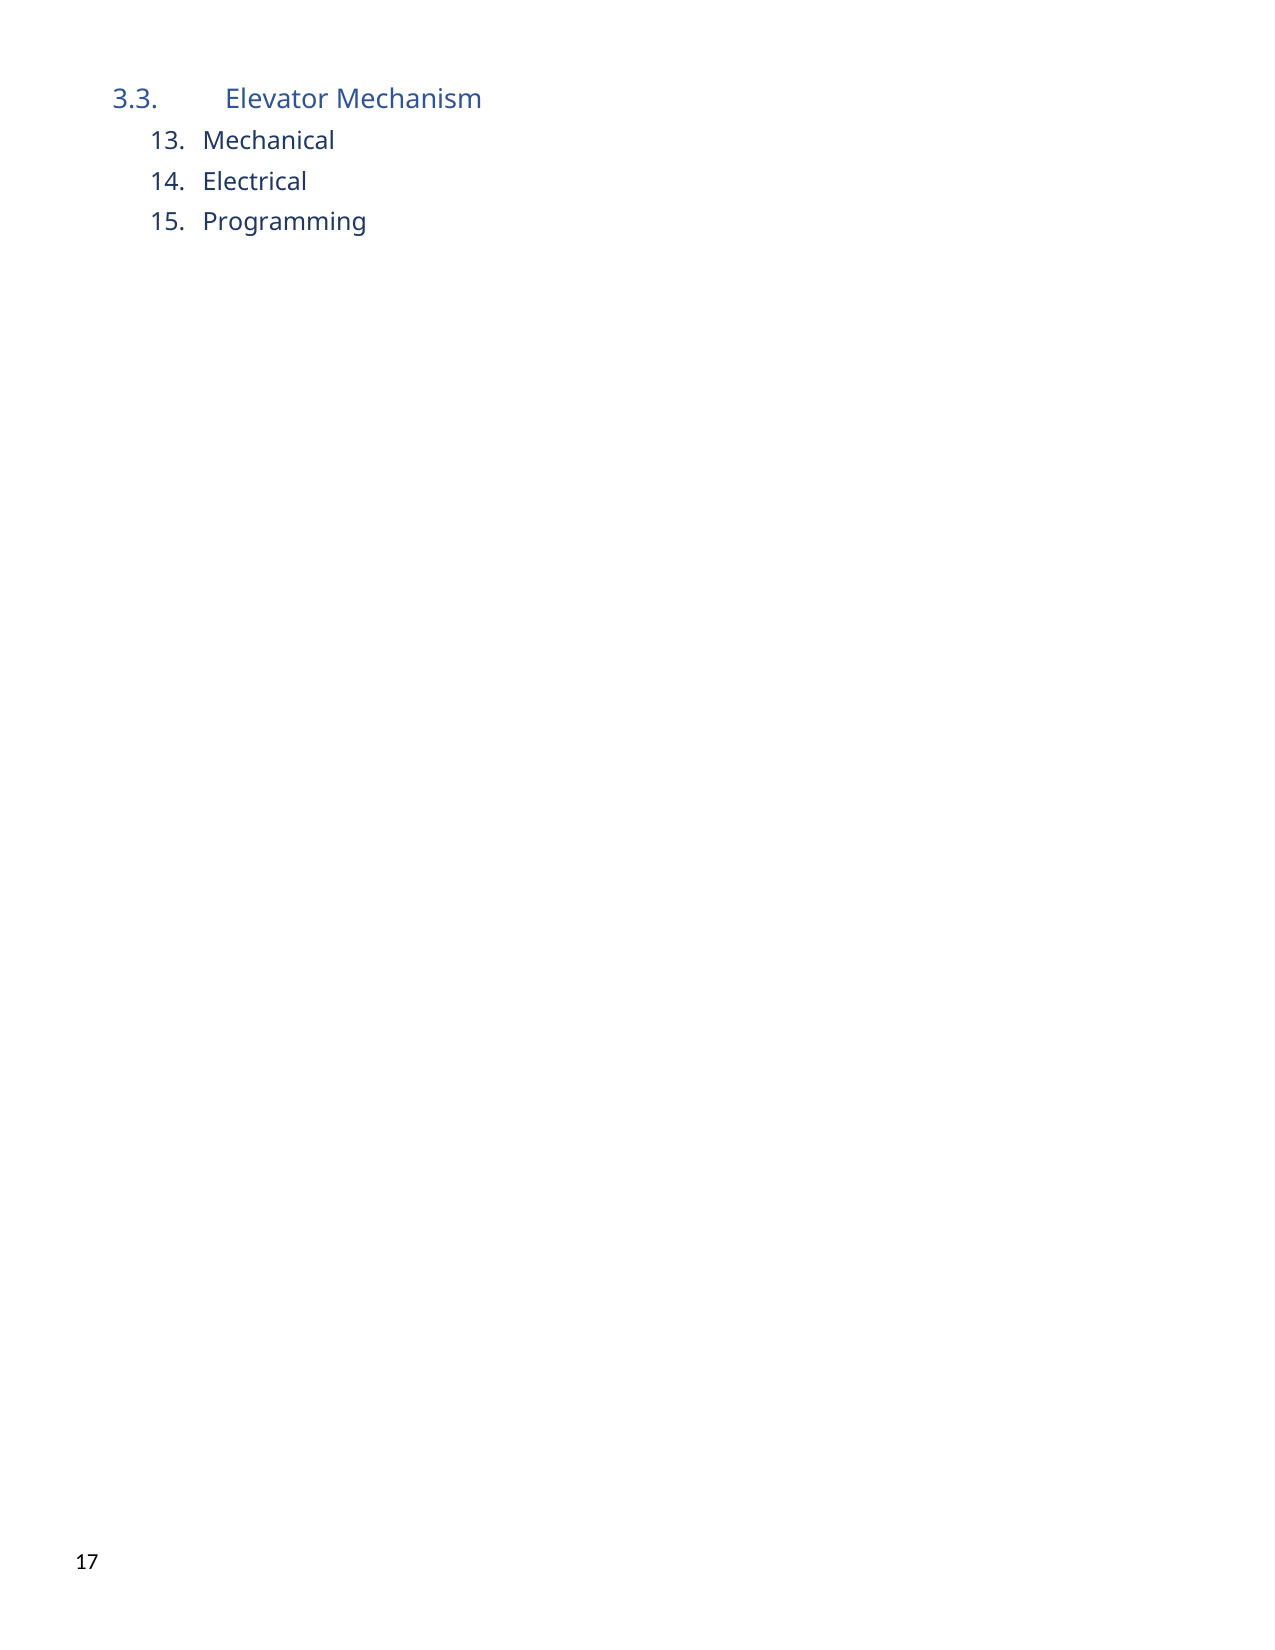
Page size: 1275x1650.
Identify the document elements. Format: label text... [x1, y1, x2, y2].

subtitle Electrical [150, 163, 1200, 197]
subtitle Elevator Mechanism [112, 79, 1200, 116]
subtitle Programming [150, 204, 1200, 238]
subtitle Mechanical [150, 123, 1200, 157]
